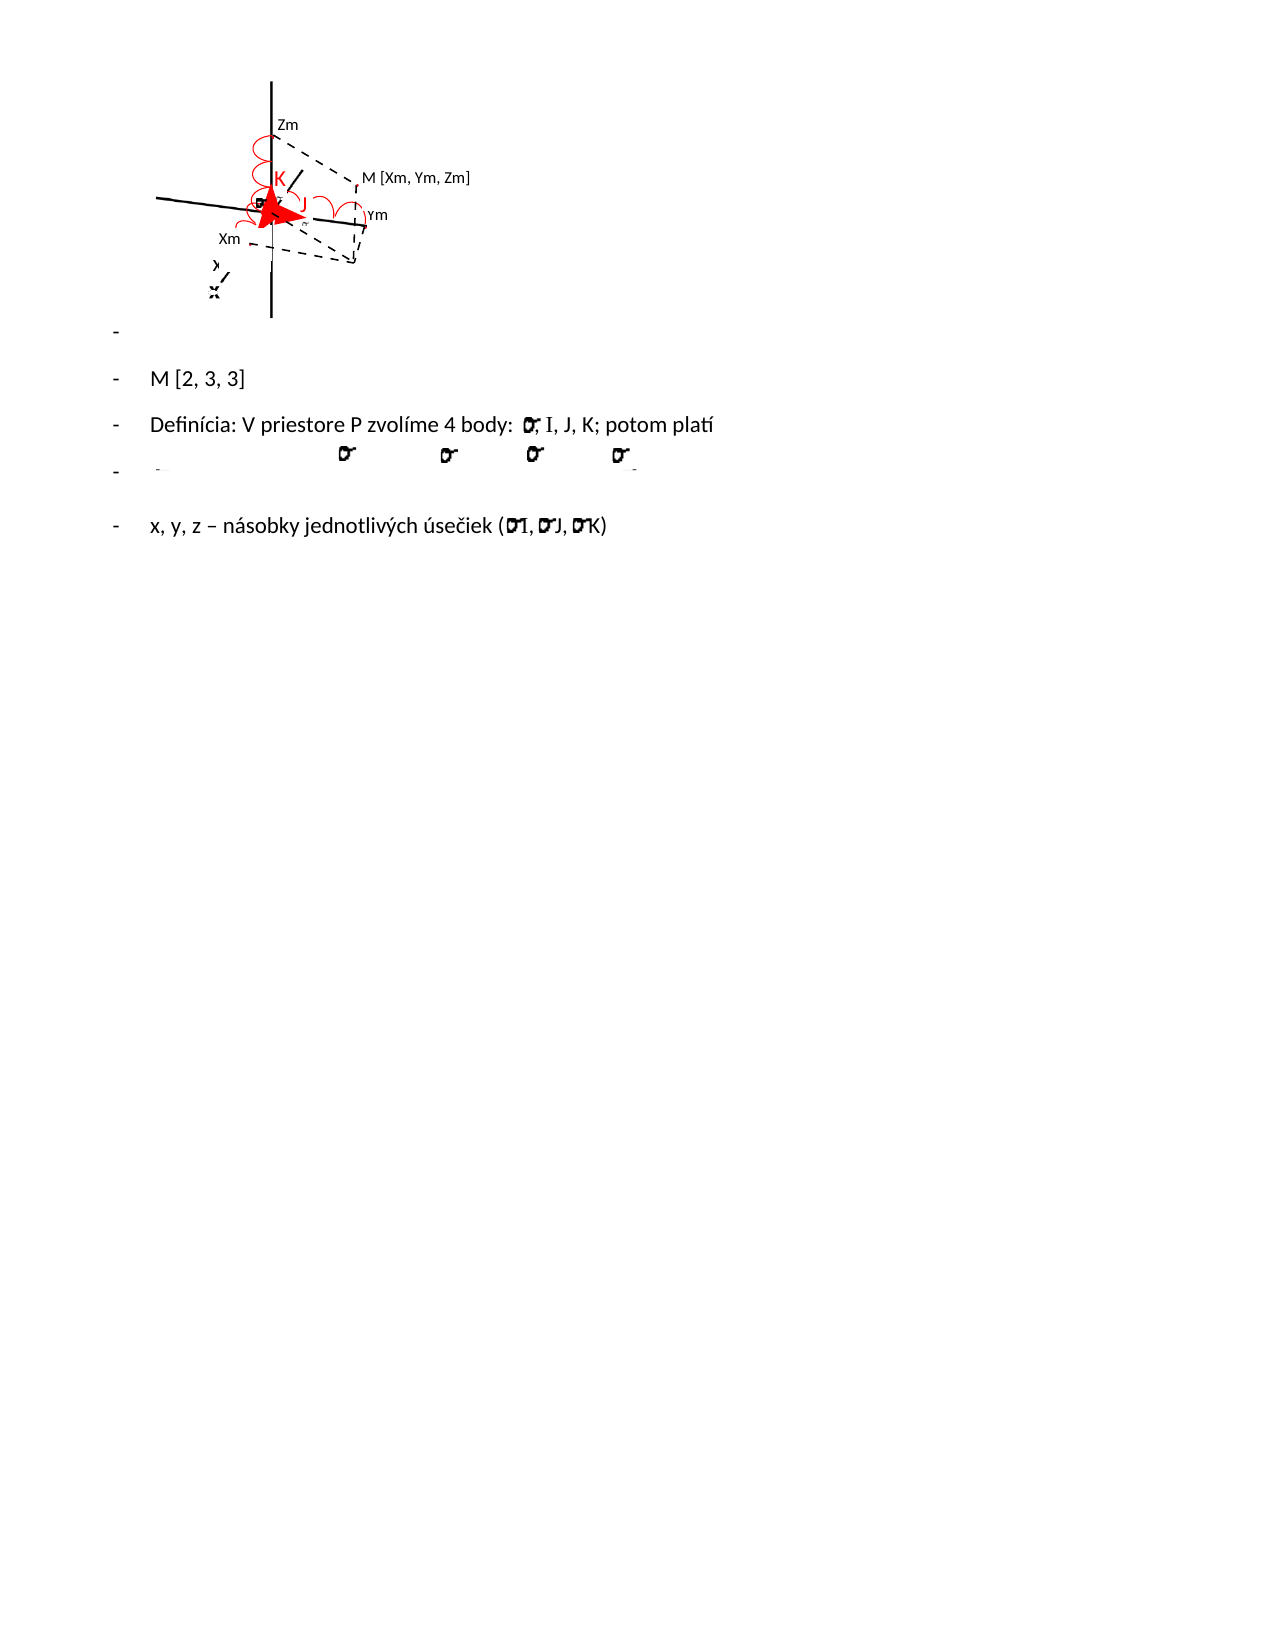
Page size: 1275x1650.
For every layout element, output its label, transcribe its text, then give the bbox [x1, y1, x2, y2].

list x [212, 249, 224, 276]
list J [300, 190, 313, 225]
list Ym [367, 211, 419, 225]
list Zm [277, 115, 330, 135]
list x, y, z – násobky jednotlivých úsečiek ( I, J, K) [112, 511, 1200, 539]
list M [2, 3, 3] [112, 364, 1200, 392]
list I [265, 225, 272, 246]
list K [274, 164, 287, 200]
list M [Xm, Ym, Zm] [362, 168, 479, 188]
list Definícia: V priestore P zvolíme 4 body: , I, J, K; potom platí [112, 410, 1200, 438]
list Xm [219, 228, 271, 249]
